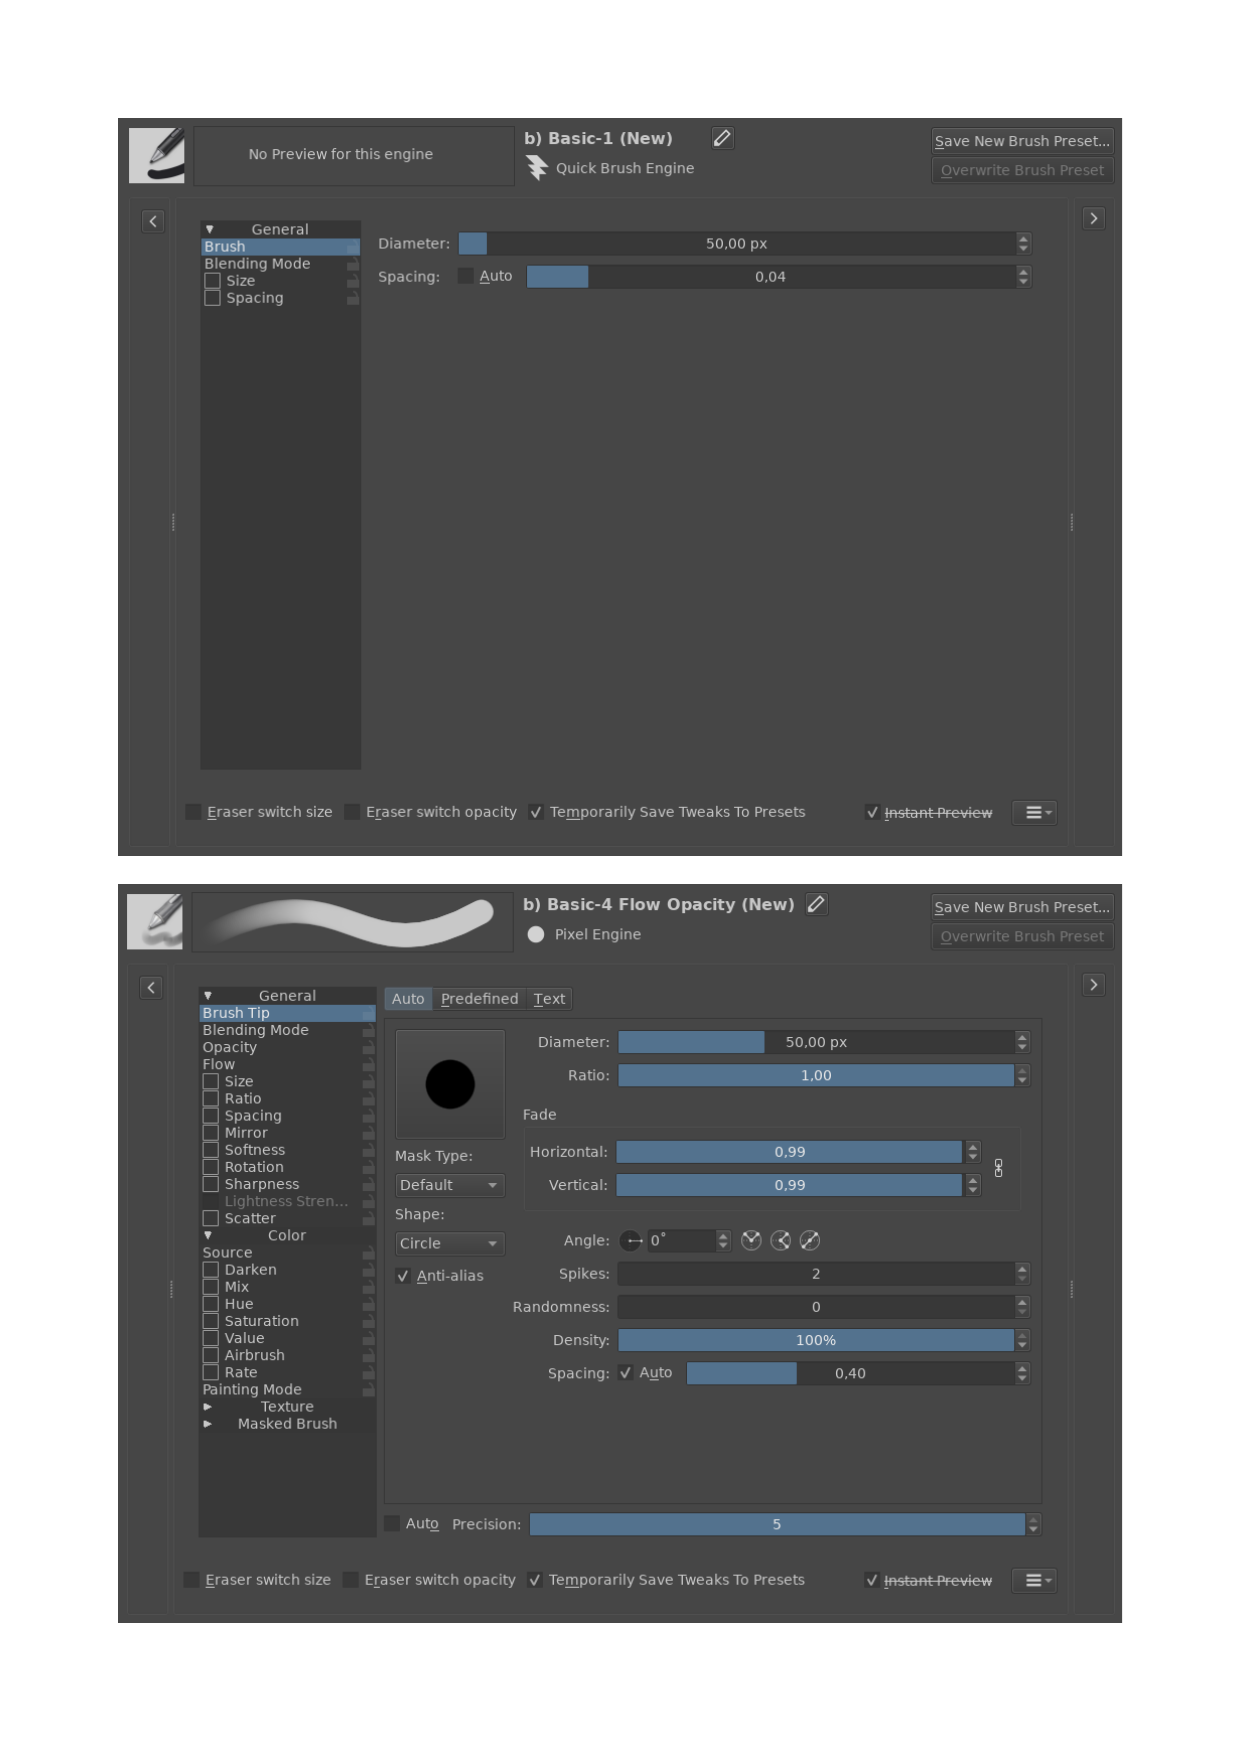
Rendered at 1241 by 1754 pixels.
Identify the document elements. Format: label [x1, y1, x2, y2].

picture [118, 884, 1123, 1623]
picture [118, 118, 1123, 856]
